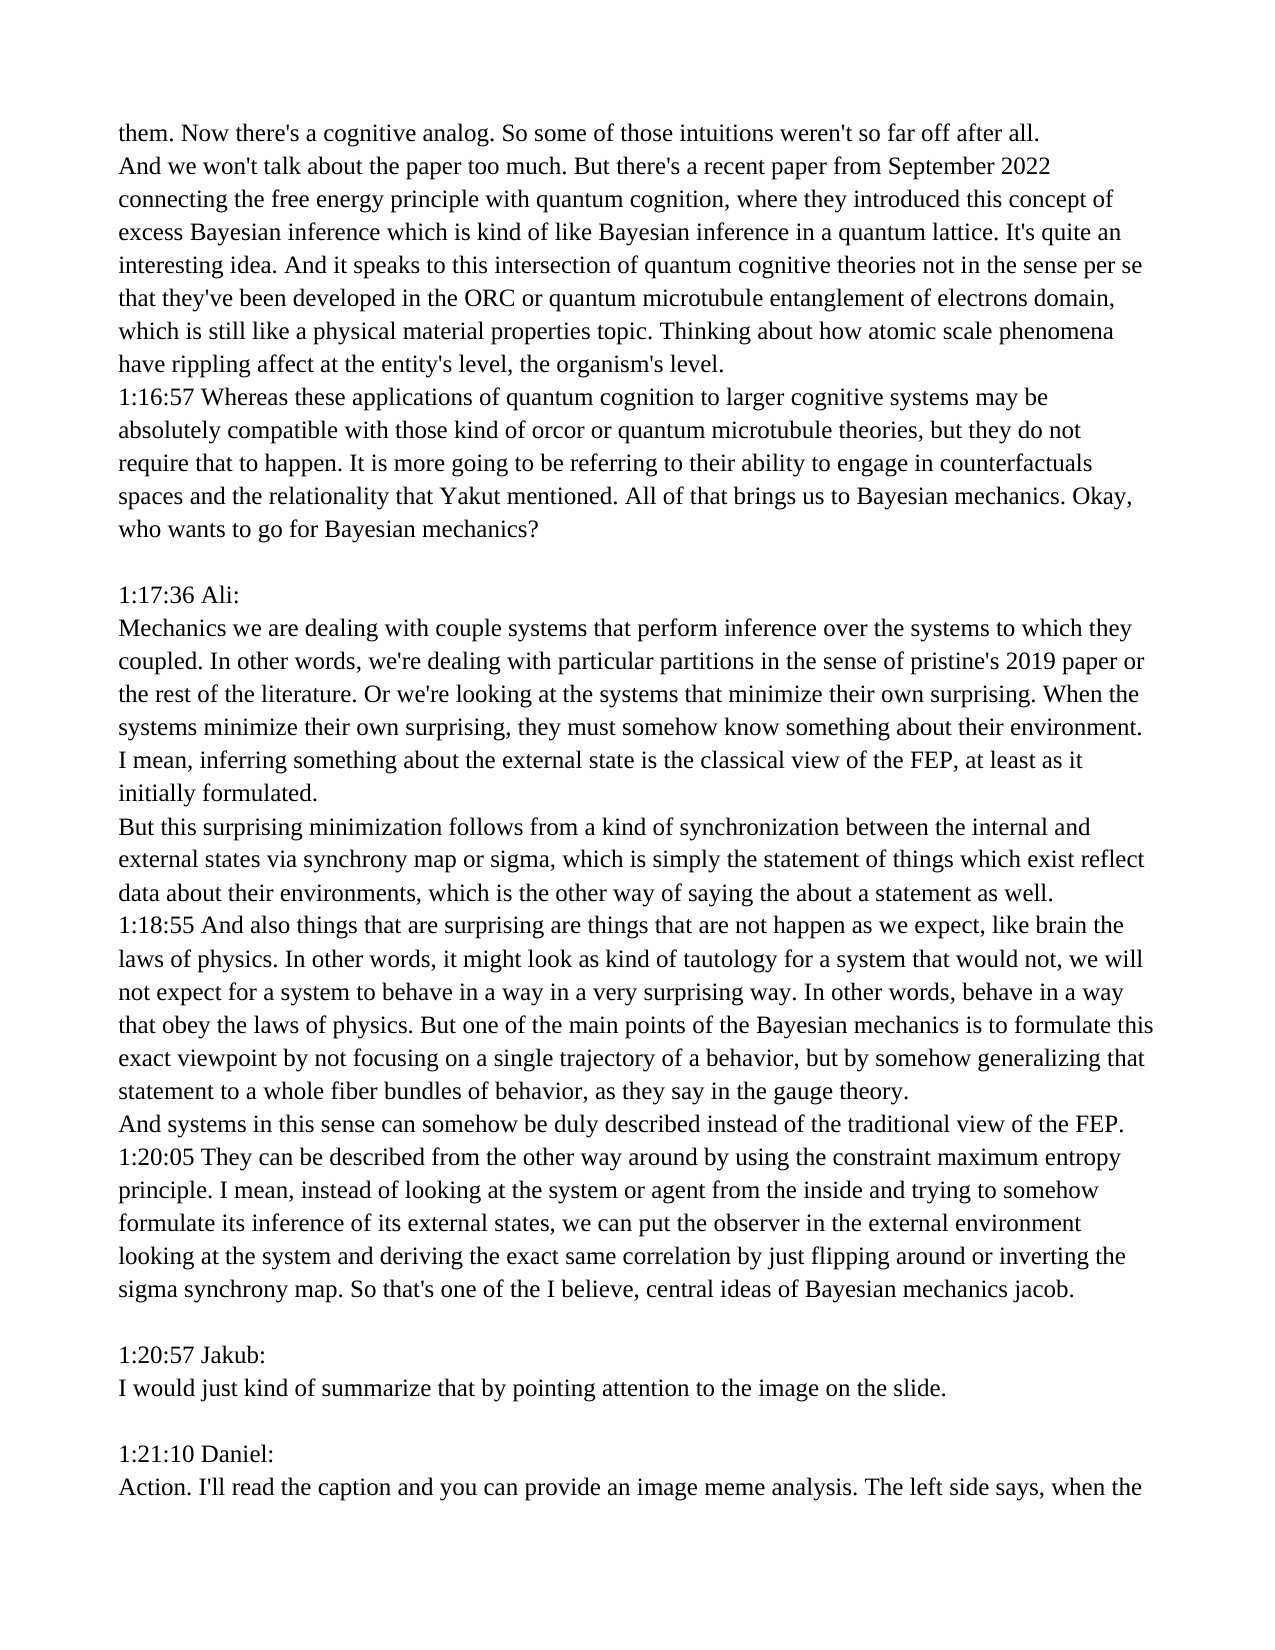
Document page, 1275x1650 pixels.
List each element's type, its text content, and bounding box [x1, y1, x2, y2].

text And we won't talk about the paper too much. But there's a recent paper from September 2022 connecting the free energy principle with quantum cognition, where they introduced this concept of excess Bayesian inference which is kind of like Bayesian inference in a quantum lattice. It's quite an interesting idea. And it speaks to this intersection of quantum cognitive theories not in the sense per se that they've been developed in the ORC or quantum microtubule entanglement of electrons domain, which is still like a physical material properties topic. Thinking about how atomic scale phenomena have rippling affect at the entity's level, the organism's level. [118, 151, 1157, 378]
text them. Now there's a cognitive analog. So some of those intuitions weren't so far off after all. [118, 118, 1157, 147]
text But this surprising minimization follows from a kind of synchronization between the internal and external states via synchrony map or sigma, which is simply the statement of things which exist reflect data about their environments, which is the other way of saying the about a statement as well. [118, 812, 1157, 906]
text 1:20:05 They can be described from the other way around by using the constraint maximum entropy principle. I mean, instead of looking at the system or agent from the inside and trying to somehow formulate its inference of its external states, we can put the observer in the external environment looking at the system and deriving the exact same correlation by just flipping around or inverting the sigma synchrony map. So that's one of the I believe, central ideas of Bayesian mechanics jacob. [118, 1142, 1157, 1303]
text 1:20:57 Jakub: [118, 1340, 1157, 1369]
text And systems in this sense can somehow be duly described instead of the traditional view of the FEP. [118, 1109, 1157, 1137]
text Action. I'll read the caption and you can provide an image meme analysis. The left side says, when the [118, 1472, 1157, 1501]
text 1:18:55 And also things that are surprising are things that are not happen as we expect, like brain the laws of physics. In other words, it might look as kind of tautology for a system that would not, we will not expect for a system to behave in a way in a very surprising way. In other words, behave in a way that obey the laws of physics. But one of the main points of the Bayesian mechanics is to formulate this exact viewpoint by not focusing on a single trajectory of a behavior, but by somehow generalizing that statement to a whole fiber bundles of behavior, as they say in the gauge theory. [118, 911, 1157, 1104]
text 1:17:36 Ali: [118, 580, 1157, 609]
text 1:16:57 Whereas these applications of quantum cognition to larger cognitive systems may be absolutely compatible with those kind of orcor or quantum microtubule theories, but they do not require that to happen. It is more going to be referring to their ability to engage in counterfactuals spaces and the relationality that Yakut mentioned. All of that brings us to Bayesian mechanics. Okay, who wants to go for Bayesian mechanics? [118, 382, 1157, 543]
text I would just kind of summarize that by pointing attention to the image on the slide. [118, 1373, 1157, 1402]
text Mechanics we are dealing with couple systems that perform inference over the systems to which they coupled. In other words, we're dealing with particular partitions in the sense of pristine's 2019 paper or the rest of the literature. Or we're looking at the systems that minimize their own surprising. When the systems minimize their own surprising, they must somehow know something about their environment. I mean, inferring something about the external state is the classical view of the FEP, at least as it initially formulated. [118, 613, 1157, 807]
text 1:21:10 Daniel: [118, 1439, 1157, 1468]
